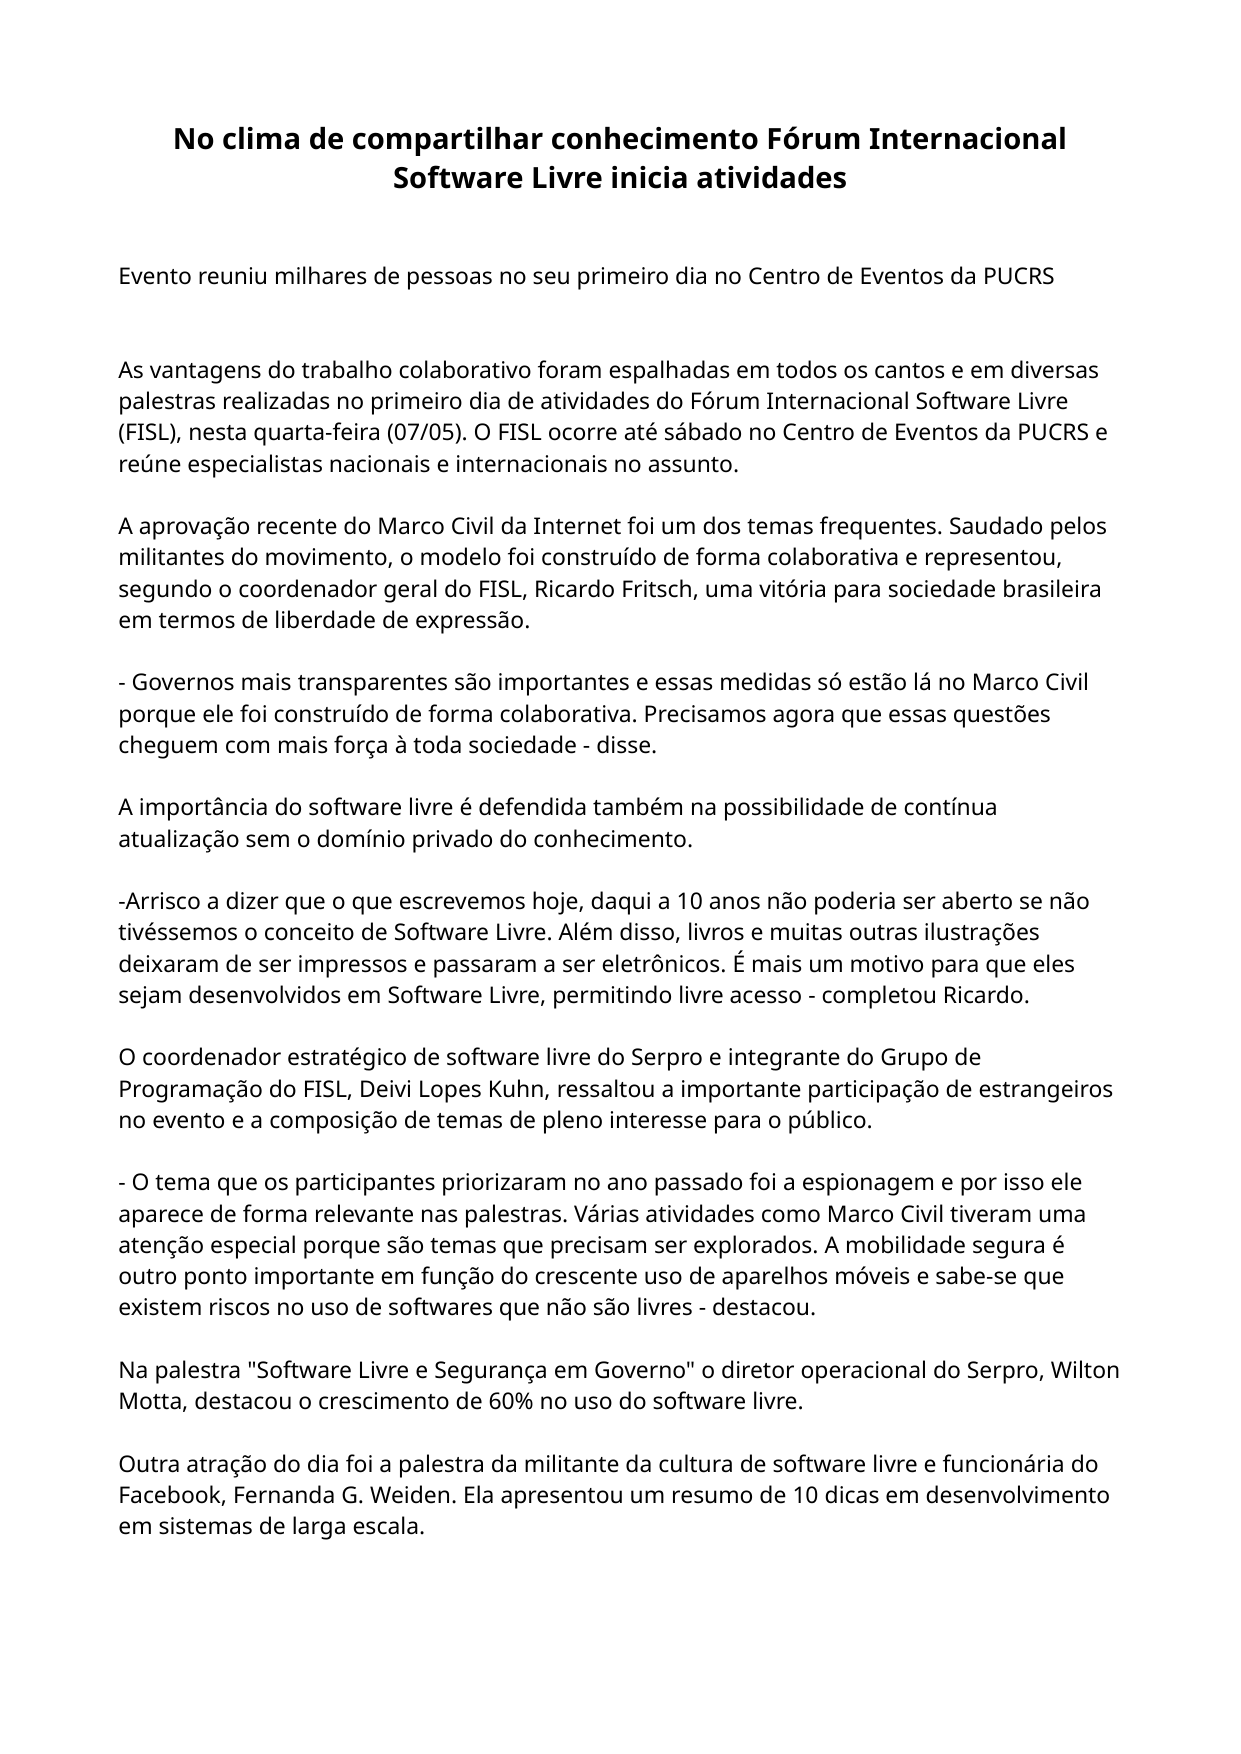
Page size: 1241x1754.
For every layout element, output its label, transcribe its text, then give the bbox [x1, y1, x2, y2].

text Na palestra "Software Livre e Segurança em Governo" o diretor operacional do Serpro, Wilton Motta, destacou o crescimento de 60% no uso do software livre. [118, 1354, 1122, 1416]
text - O tema que os participantes priorizaram no ano passado foi a espionagem e por isso ele aparece de forma relevante nas palestras. Várias atividades como Marco Civil tiveram uma atenção especial porque são temas que precisam ser explorados. A mobilidade segura é outro ponto importante em função do crescente uso de aparelhos móveis e sabe-se que existem riscos no uso de softwares que não são livres - destacou. [118, 1166, 1122, 1322]
text -Arrisco a dizer que o que escrevemos hoje, daqui a 10 anos não poderia ser aberto se não tivéssemos o conceito de Software Livre. Além disso, livros e muitas outras ilustrações deixaram de ser impressos e passaram a ser eletrônicos. É mais um motivo para que eles sejam desenvolvidos em Software Livre, permitindo livre acesso - completou Ricardo. [118, 885, 1122, 1010]
text As vantagens do trabalho colaborativo foram espalhadas em todos os cantos e em diversas palestras realizadas no primeiro dia de atividades do Fórum Internacional Software Livre (FISL), nesta quarta-feira (07/05). O FISL ocorre até sábado no Centro de Eventos da PUCRS e reúne especialistas nacionais e internacionais no assunto. [118, 354, 1122, 479]
text O coordenador estratégico de software livre do Serpro e integrante do Grupo de Programação do FISL, Deivi Lopes Kuhn, ressaltou a importante participação de estrangeiros no evento e a composição de temas de pleno interesse para o público. [118, 1041, 1122, 1135]
text A importância do software livre é defendida também na possibilidade de contínua atualização sem o domínio privado do conhecimento. [118, 791, 1122, 854]
text - Governos mais transparentes são importantes e essas medidas só estão lá no Marco Civil porque ele foi construído de forma colaborativa. Precisamos agora que essas questões cheguem com mais força à toda sociedade - disse. [118, 666, 1122, 760]
text Outra atração do dia foi a palestra da militante da cultura de software livre e funcionária do Facebook, Fernanda G. Weiden. Ela apresentou um resumo de 10 dicas em desenvolvimento em sistemas de larga escala. [118, 1447, 1122, 1541]
text Evento reuniu milhares de pessoas no seu primeiro dia no Centro de Eventos da PUCRS [118, 260, 1122, 291]
text A aprovação recente do Marco Civil da Internet foi um dos temas frequentes. Saudado pelos militantes do movimento, o modelo foi construído de forma colaborativa e representou, segundo o coordenador geral do FISL, Ricardo Fritsch, uma vitória para sociedade brasileira em termos de liberdade de expressão. [118, 510, 1122, 635]
text No clima de compartilhar conhecimento Fórum Internacional Software Livre inicia atividades [118, 118, 1122, 197]
